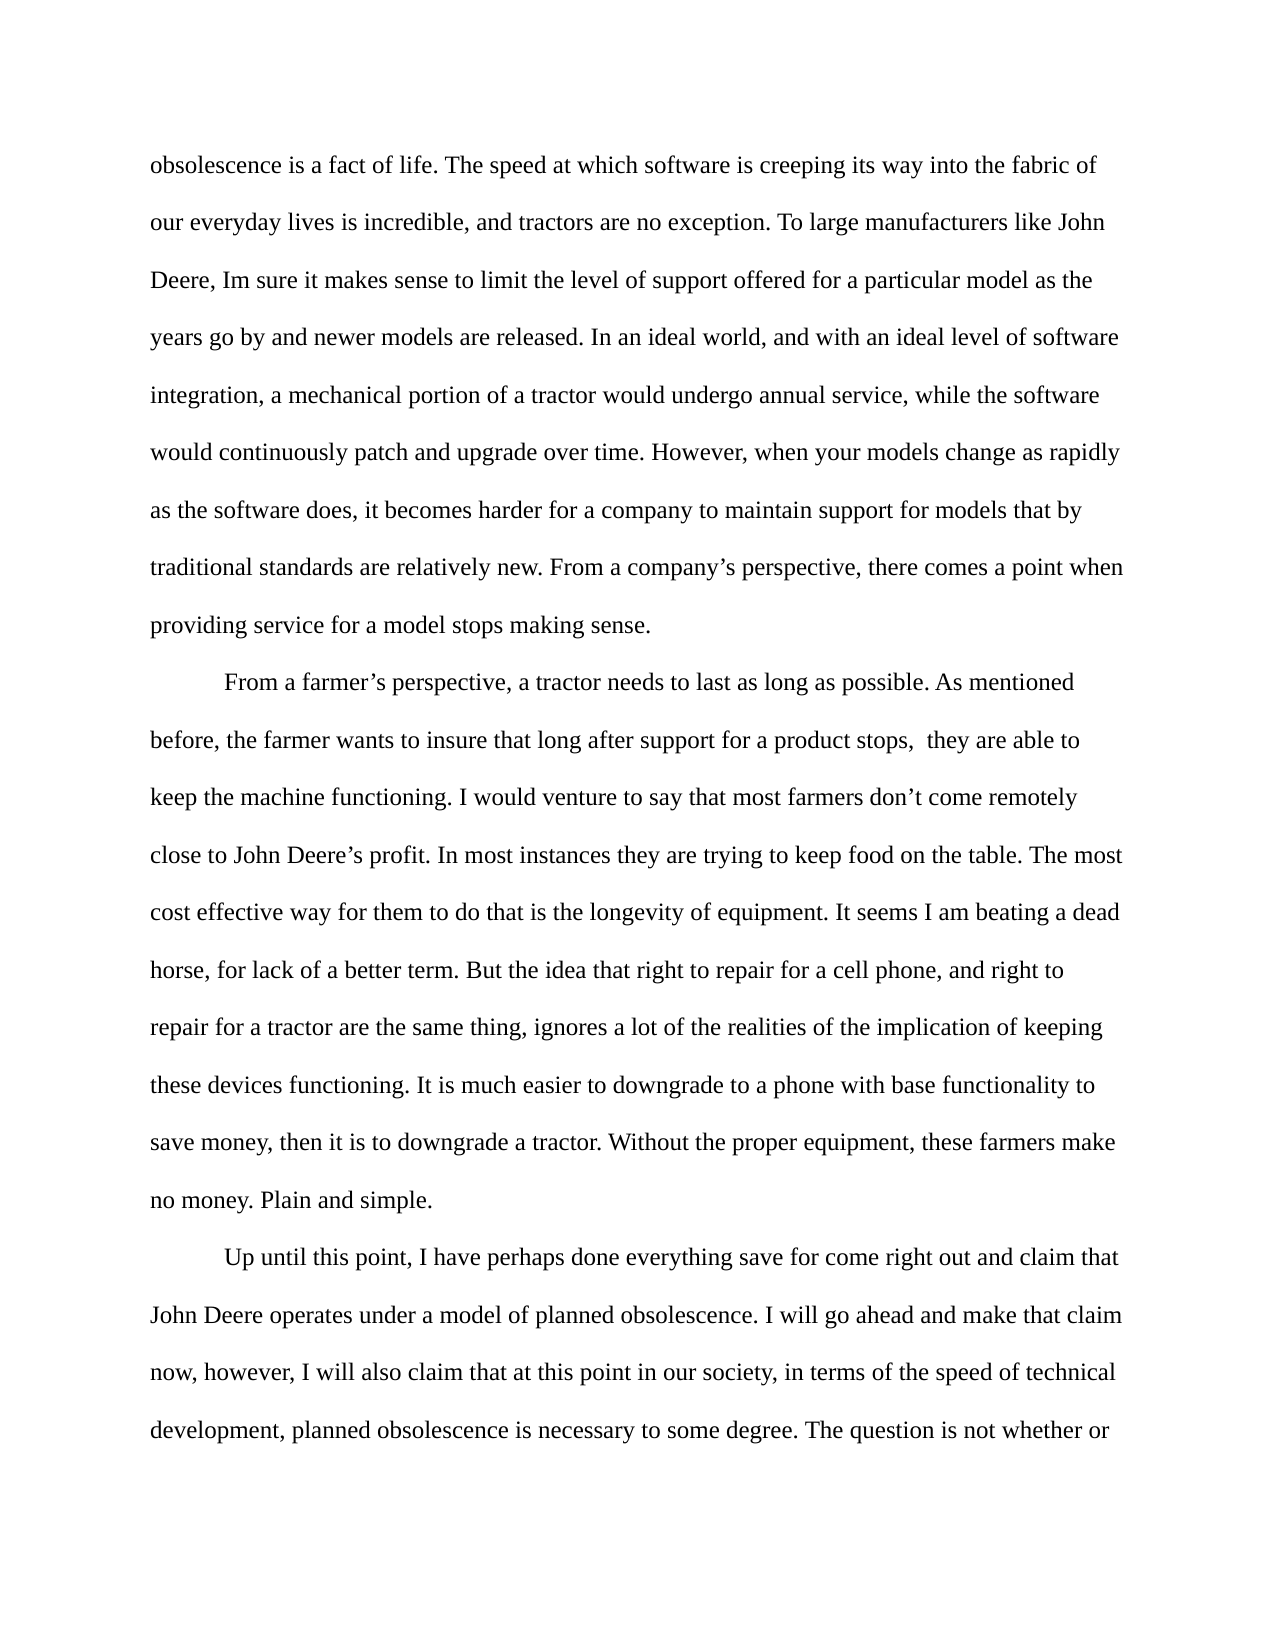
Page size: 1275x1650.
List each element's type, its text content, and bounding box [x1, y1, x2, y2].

text obsolescence is a fact of life. The speed at which software is creeping its way into the fabric of our everyday lives is incredible, and tractors are no exception. To large manufacturers like John Deere, Im sure it makes sense to limit the level of support offered for a particular model as the years go by and newer models are released. In an ideal world, and with an ideal level of software integration, a mechanical portion of a tractor would undergo annual service, while the software would continuously patch and upgrade over time. However, when your models change as rapidly as the software does, it becomes harder for a company to maintain support for models that by traditional standards are relatively new. From a company’s perspective, there comes a point when providing service for a model stops making sense. [150, 150, 1125, 639]
text Up until this point, I have perhaps done everything save for come right out and claim that John Deere operates under a model of planned obsolescence. I will go ahead and make that claim now, however, I will also claim that at this point in our society, in terms of the speed of technical development, planned obsolescence is necessary to some degree. The question is not whether or [150, 1242, 1125, 1444]
text From a farmer’s perspective, a tractor needs to last as long as possible. As mentioned before, the farmer wants to insure that long after support for a product stops, they are able to keep the machine functioning. I would venture to say that most farmers don’t come remotely close to John Deere’s profit. In most instances they are trying to keep food on the table. The most cost effective way for them to do that is the longevity of equipment. It seems I am beating a dead horse, for lack of a better term. But the idea that right to repair for a cell phone, and right to repair for a tractor are the same thing, ignores a lot of the realities of the implication of keeping these devices functioning. It is much easier to downgrade to a phone with base functionality to save money, then it is to downgrade a tractor. Without the proper equipment, these farmers make no money. Plain and simple. [150, 667, 1125, 1214]
